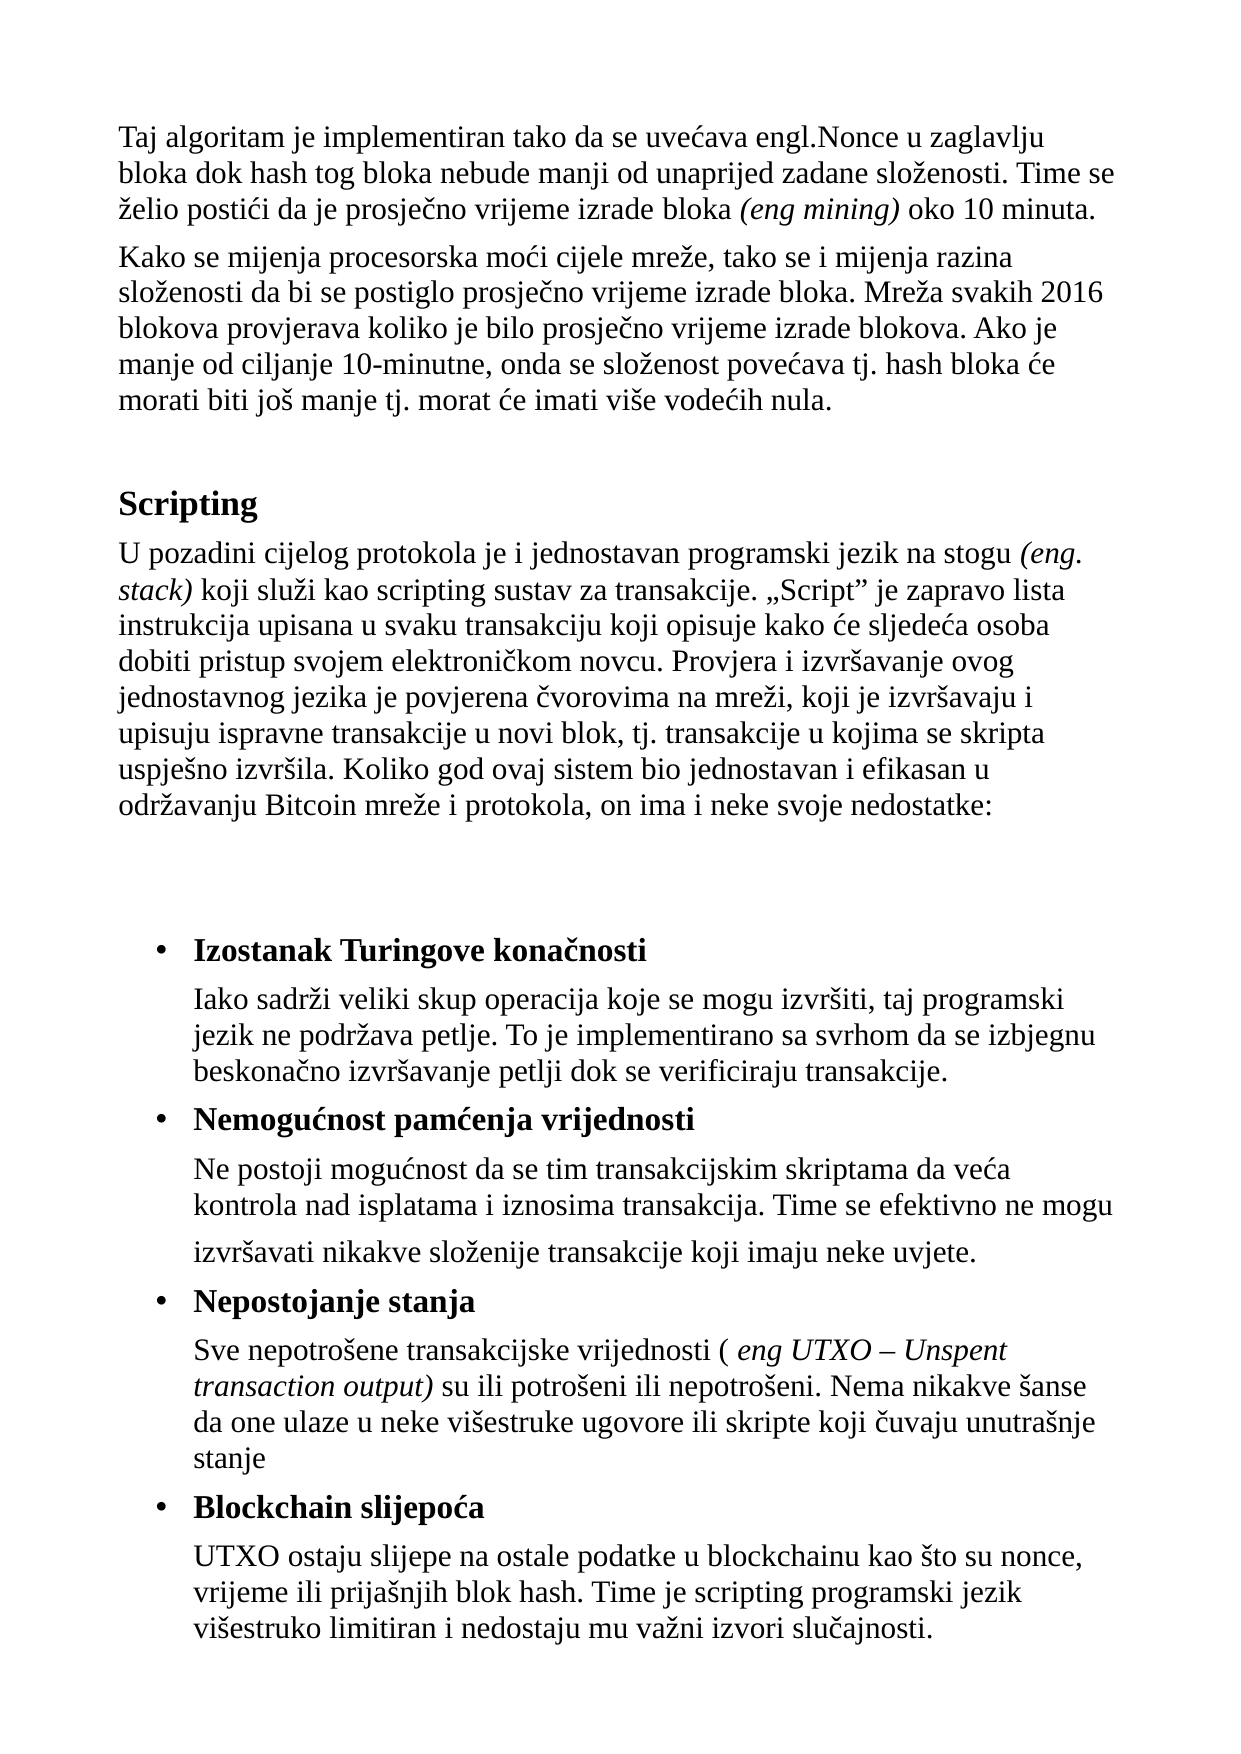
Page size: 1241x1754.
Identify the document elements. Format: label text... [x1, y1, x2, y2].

list Nepostojanje stanja [156, 1281, 1122, 1320]
text Kako se mijenja procesorska moći cijele mreže, tako se i mijenja razina složenosti da bi se postiglo prosječno vrijeme izrade bloka. Mreža svakih 2016 blokova provjerava koliko je bilo prosječno vrijeme izrade blokova. Ako je manje od ciljanje 10-minutne, onda se složenost povećava tj. hash bloka će morati biti još manje tj. morat će imati više vodećih nula. [118, 238, 1122, 417]
text Scripting [118, 482, 1122, 523]
list Blockchain slijepoća [156, 1487, 1122, 1526]
text U pozadini cijelog protokola je i jednostavan programski jezik na stogu (eng. stack) koji služi kao scripting sustav za transakcije. „Script” je zapravo lista instrukcija upisana u svaku transakciju koji opisuje kako će sljedeća osoba dobiti pristup svojem elektroničkom novcu. Provjera i izvršavanje ovog jednostavnog jezika je povjerena čvorovima na mreži, koji je izvršavaju i upisuju ispravne transakcije u novi blok, tj. transakcije u kojima se skripta uspješno izvršila. Koliko god ovaj sistem bio jednostavan i efikasan u održavanju Bitcoin mreže i protokola, on ima i neke svoje nedostatke: [118, 535, 1122, 822]
list UTXO ostaju slijepe na ostale podatke u blockchainu kao što su nonce, vrijeme ili prijašnjih blok hash. Time je scripting programski jezik višestruko limitiran i nedostaju mu važni izvori slučajnosti. [156, 1537, 1122, 1645]
list Iako sadrži veliki skup operacija koje se mogu izvršiti, taj programski jezik ne podržava petlje. To je implementirano sa svrhom da se izbjegnu beskonačno izvršavanje petlji dok se verificiraju transakcije. [156, 980, 1122, 1088]
list Izostanak Turingove konačnosti [156, 930, 1122, 968]
text Taj algoritam je implementiran tako da se uvećava engl.Nonce u zaglavlju bloka dok hash tog bloka nebude manji od unaprijed zadane složenosti. Time se želio postići da je prosječno vrijeme izrade bloka (eng mining) oko 10 minuta. [118, 118, 1122, 226]
list izvršavati nikakve složenije transakcije koji imaju neke uvjete. [156, 1234, 1122, 1269]
list Sve nepotrošene transakcijske vrijednosti ( eng UTXO – Unspent transaction output) su ili potrošeni ili nepotrošeni. Nema nikakve šanse da one ulaze u neke višestruke ugovore ili skripte koji čuvaju unutrašnje stanje [156, 1332, 1122, 1475]
list Ne postoji mogućnost da se tim transakcijskim skriptama da veća kontrola nad isplatama i iznosima transakcija. Time se efektivno ne mogu [156, 1150, 1122, 1222]
list Nemogućnost pamćenja vrijednosti [156, 1100, 1122, 1138]
